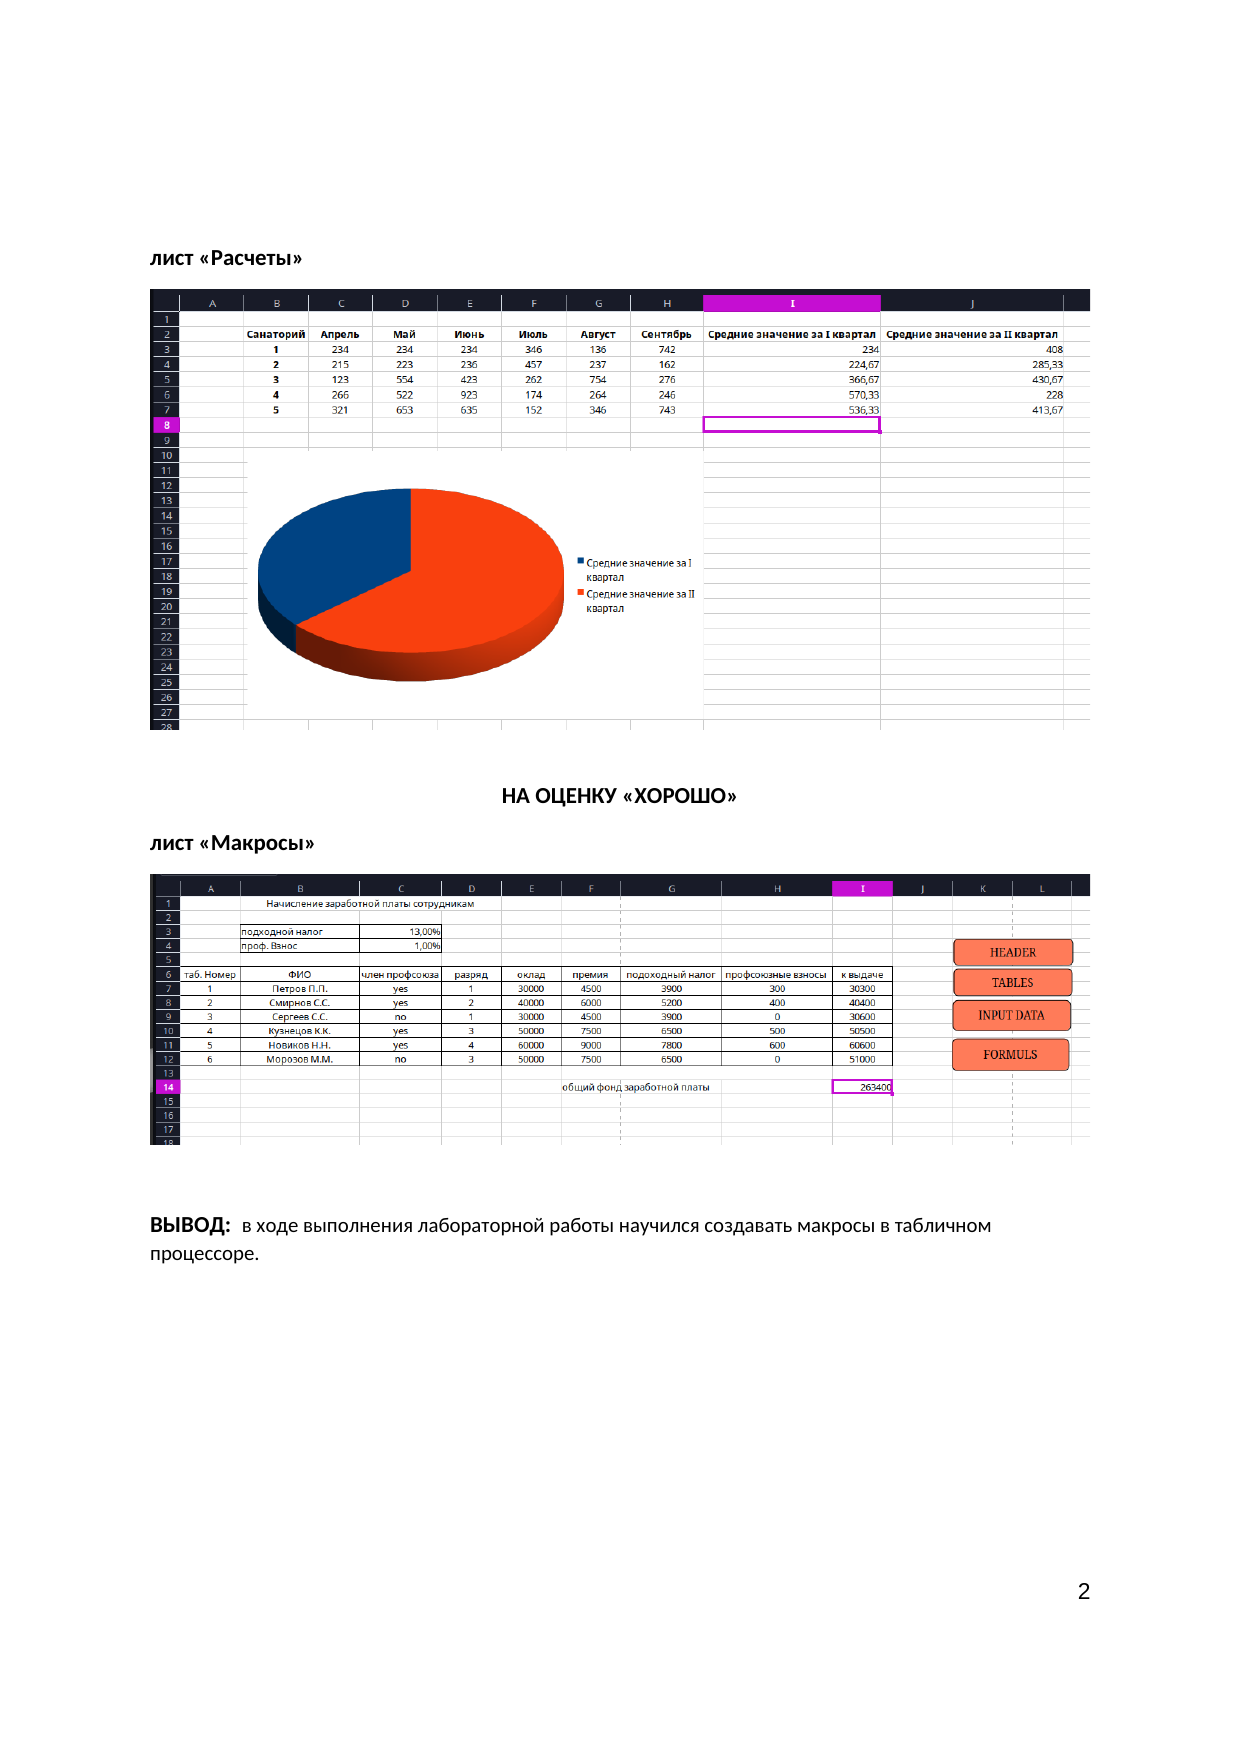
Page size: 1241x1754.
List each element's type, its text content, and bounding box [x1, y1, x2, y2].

picture [150, 289, 1091, 730]
text лист «Расчеты» [150, 182, 1090, 271]
text лист «Макросы» [150, 828, 1090, 856]
text НА ОЦЕНКУ «ХОРОШО» [150, 730, 1090, 809]
text ВЫВОД: в ходе выполнения лабораторной работы научился создавать макросы в табличном процессоре. [150, 1211, 1090, 1266]
picture [150, 874, 1091, 1145]
